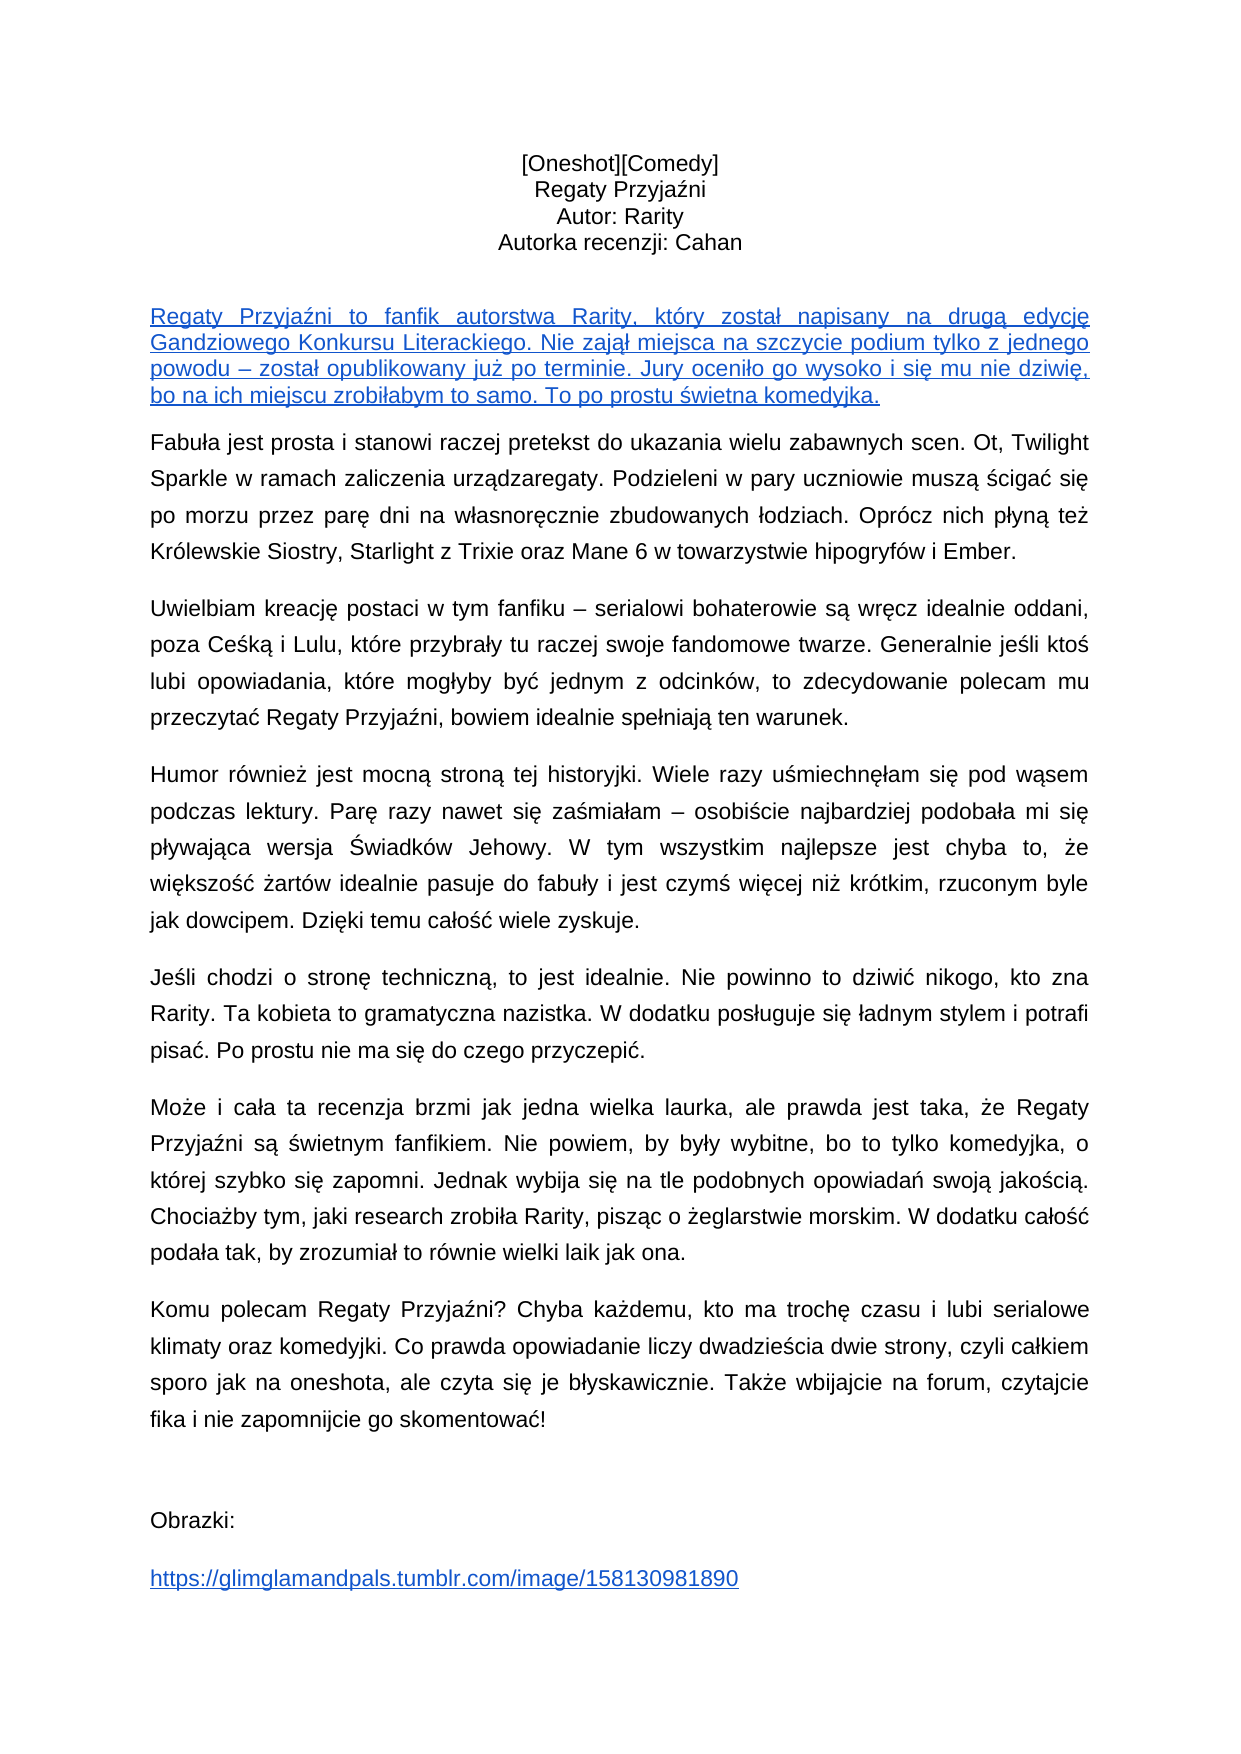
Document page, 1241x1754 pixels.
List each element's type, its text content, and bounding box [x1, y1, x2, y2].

text Jeśli chodzi o stronę techniczną, to jest idealnie. Nie powinno to dziwić nikogo, kto zna Rarity. Ta kobieta to gramatyczna nazistka. W dodatku posługuje się ładnym stylem i potrafi pisać. Po prostu nie ma się do czego przyczepić. [150, 964, 1090, 1063]
text Może i cała ta recenzja brzmi jak jedna wielka laurka, ale prawda jest taka, że Regaty Przyjaźni są świetnym fanfikiem. Nie powiem, by były wybitne, bo to tylko komedyjka, o której szybko się zapomni. Jednak wybija się na tle podobnych opowiadań swoją jakością. Chociażby tym, jaki research zrobiła Rarity, pisząc o żeglarstwie morskim. W dodatku całość podała tak, by zrozumiał to równie wielki laik jak ona. [150, 1094, 1090, 1266]
text bo na ich miejscu zrobiłabym to samo. To po prostu świetna komedyjka. [150, 379, 1090, 408]
text Gandziowego Konkursu Literackiego. Nie zajął miejsca na szczycie podium tylko z jednego [150, 327, 1090, 352]
text Regaty Przyjaźni to fanfik autorstwa Rarity, który został napisany na drugą edycję [150, 303, 1090, 325]
text Fabuła jest prosta i stanowi raczej pretekst do ukazania wielu zabawnych scen. Ot, Twilight Sparkle w ramach zaliczenia urządzaregaty. Podzieleni w pary uczniowie muszą ścigać się po morzu przez parę dni na własnoręcznie zbudowanych łodziach. Oprócz nich płyną też Królewskie Siostry, Starlight z Trixie oraz Mane 6 w towarzystwie hipogryfów i Ember. [150, 429, 1090, 564]
text Autorka recenzji: Cahan [150, 229, 1090, 255]
text Autor: Rarity [150, 203, 1090, 229]
text Uwielbiam kreację postaci w tym fanfiku – serialowi bohaterowie są wręcz idealnie oddani, poza Ceśką i Lulu, które przybrały tu raczej swoje fandomowe twarze. Generalnie jeśli ktoś lubi opowiadania, które mogłyby być jednym z odcinków, to zdecydowanie polecam mu przeczytać Regaty Przyjaźni, bowiem idealnie spełniają ten warunek. [150, 595, 1090, 731]
text Komu polecam Regaty Przyjaźni? Chyba każdemu, kto ma trochę czasu i lubi serialowe klimaty oraz komedyjki. Co prawda opowiadanie liczy dwadzieścia dwie strony, czyli całkiem sporo jak na oneshota, ale czyta się je błyskawicznie. Także wbijajcie na forum, czytajcie fika i nie zapomnijcie go skomentować! [150, 1296, 1090, 1432]
text https://glimglamandpals.tumblr.com/image/158130981890 [150, 1565, 1090, 1591]
text [Oneshot][Comedy] [150, 150, 1090, 176]
text Humor również jest mocną stroną tej historyjki. Wiele razy uśmiechnęłam się pod wąsem podczas lektury. Parę razy nawet się zaśmiałam – osobiście najbardziej podobała mi się pływająca wersja Świadków Jehowy. W tym wszystkim najlepsze jest chyba to, że większość żartów idealnie pasuje do fabuły i jest czymś więcej niż krótkim, rzuconym byle jak dowcipem. Dzięki temu całość wiele zyskuje. [150, 761, 1090, 933]
text powodu – został opublikowany już po terminie. Jury oceniło go wysoko i się mu nie dziwię, [150, 353, 1090, 378]
text Obrazki: [150, 1507, 1090, 1534]
text Regaty Przyjaźni [150, 176, 1090, 203]
